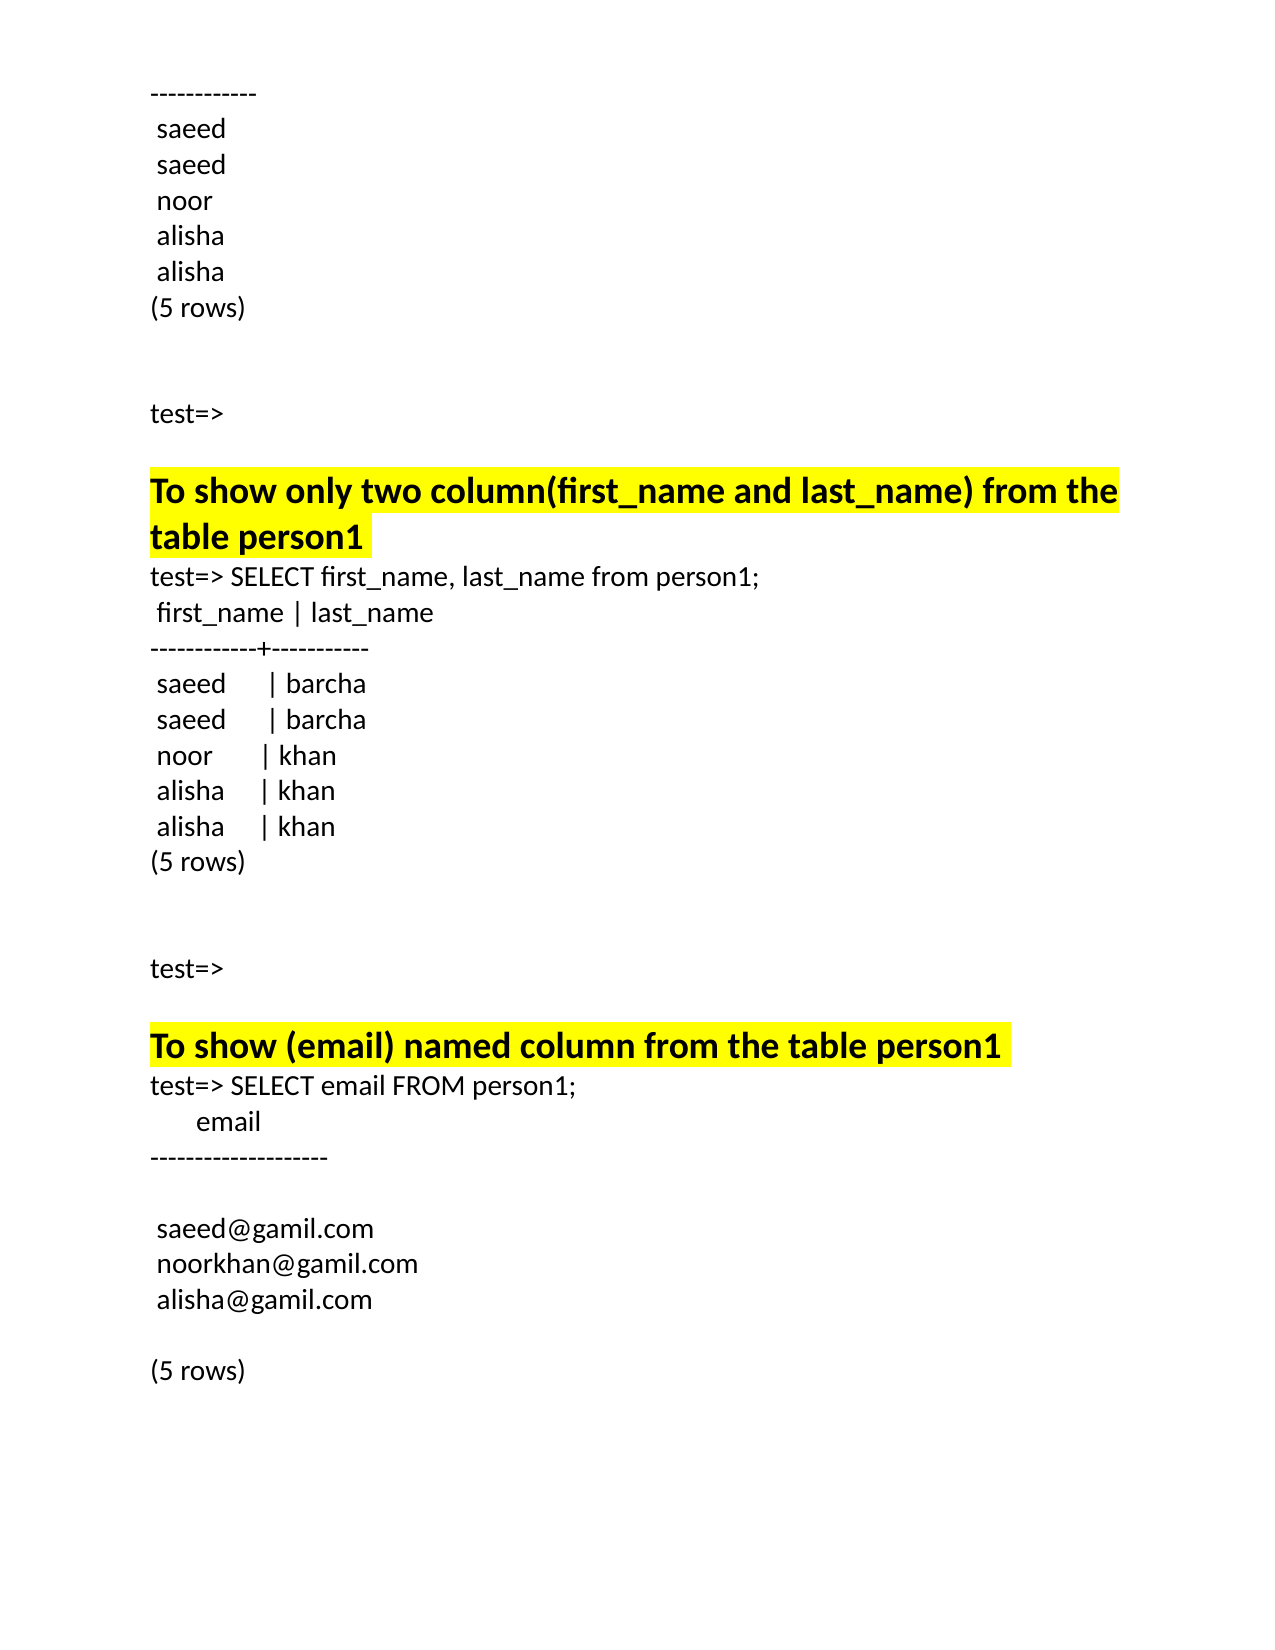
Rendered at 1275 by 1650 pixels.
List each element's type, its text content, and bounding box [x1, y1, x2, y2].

text (5 rows) [150, 289, 1125, 324]
text alisha | khan [150, 772, 1125, 808]
text test=> SELECT first_name, last_name from person1; [150, 558, 1125, 594]
text To show (email) named column from the table person1 [150, 1022, 1125, 1067]
text saeed | barcha [150, 665, 1125, 701]
text alisha | khan [150, 808, 1125, 843]
text ------------+----------- [150, 630, 1125, 665]
text alisha [150, 253, 1125, 289]
text saeed@gamil.com [150, 1210, 1125, 1246]
text (5 rows) [150, 1352, 1125, 1388]
text first_name | last_name [150, 594, 1125, 630]
text To show only two column(first_name and last_name) from the table person1 [150, 467, 1125, 558]
text alisha [150, 217, 1125, 253]
text noor [150, 182, 1125, 217]
text saeed [150, 146, 1125, 182]
text ------------ [150, 75, 1125, 111]
text alisha@gamil.com [150, 1281, 1125, 1317]
text noorkhan@gamil.com [150, 1246, 1125, 1281]
text saeed | barcha [150, 701, 1125, 737]
text saeed [150, 111, 1125, 146]
text noor | khan [150, 737, 1125, 772]
text test=> SELECT email FROM person1; [150, 1067, 1125, 1103]
text test=> [150, 396, 1125, 431]
text email [150, 1103, 1125, 1139]
text test=> [150, 950, 1125, 986]
text -------------------- [150, 1139, 1125, 1174]
text (5 rows) [150, 843, 1125, 879]
